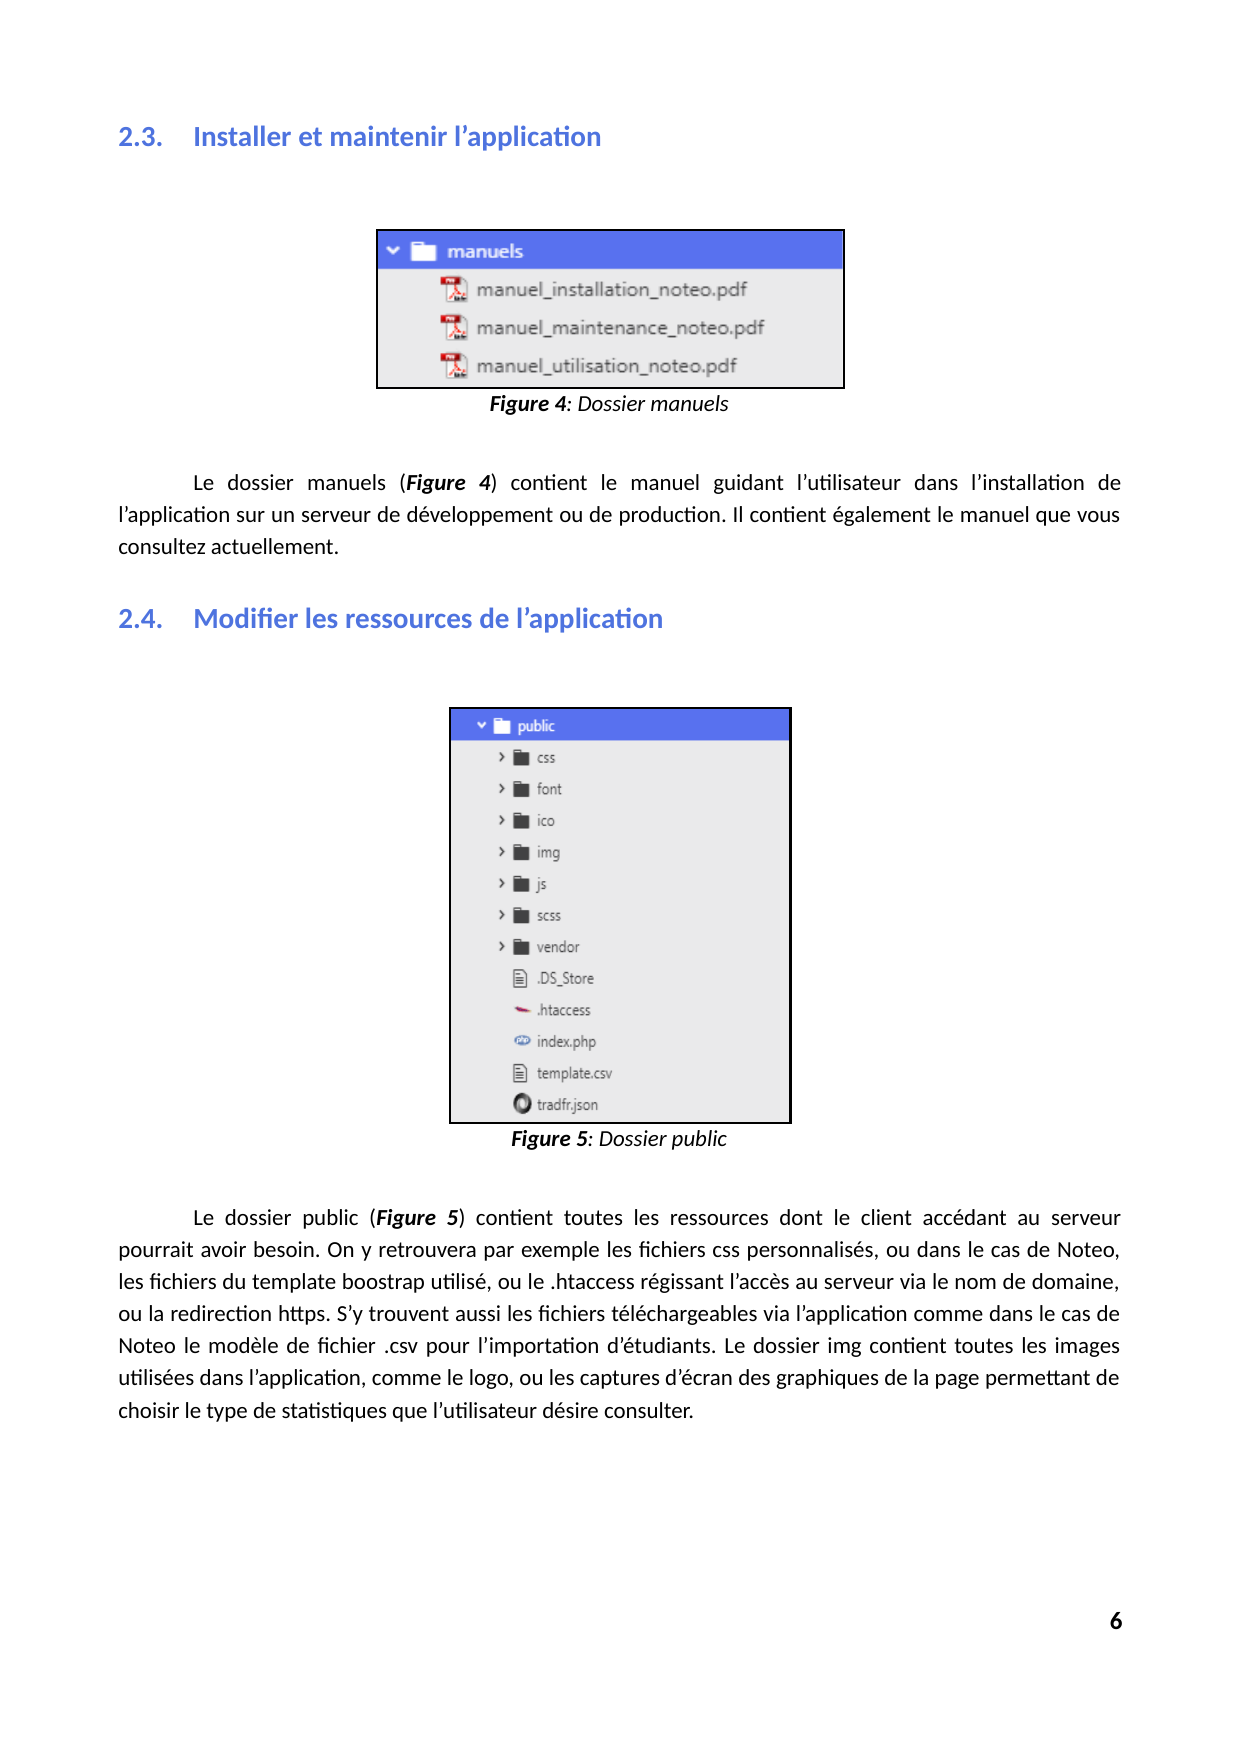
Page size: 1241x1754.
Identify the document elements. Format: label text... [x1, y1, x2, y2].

text Le dossier public (Figure 5) contient toutes les ressources dont le client accédant au serveur pourrait avoir besoin. On y retrouvera par exemple les fichiers css personnalisés, ou dans le cas de Noteo, les fichiers du template boostrap utilisé, ou le .htaccess régissant l’accès au serveur via le nom de domaine, ou la redirection https. S’y trouvent aussi les fichiers téléchargeables via l’application comme dans le cas de Noteo le modèle de fichier .csv pour l’importation d’étudiants. Le dossier img contient toutes les images utilisées dans l’application, comme le logo, ou les captures d’écran des graphiques de la page permettant de choisir le type de statistiques que l’utilisateur désire consulter. [118, 1203, 1122, 1424]
picture [378, 231, 843, 387]
subtitle Modifier les ressources de l’application [118, 600, 1122, 635]
text Le dossier manuels (Figure 4) contient le manuel guidant l’utilisateur dans l’installation de l’application sur un serveur de développement ou de production. Il contient également le manuel que vous consultez actuellement. [118, 468, 1122, 560]
subtitle Installer et maintenir l’application [118, 118, 1122, 154]
text Figure 5: Dossier public [449, 1124, 792, 1152]
picture [451, 709, 789, 1122]
text Figure 4: Dossier manuels [376, 389, 845, 417]
